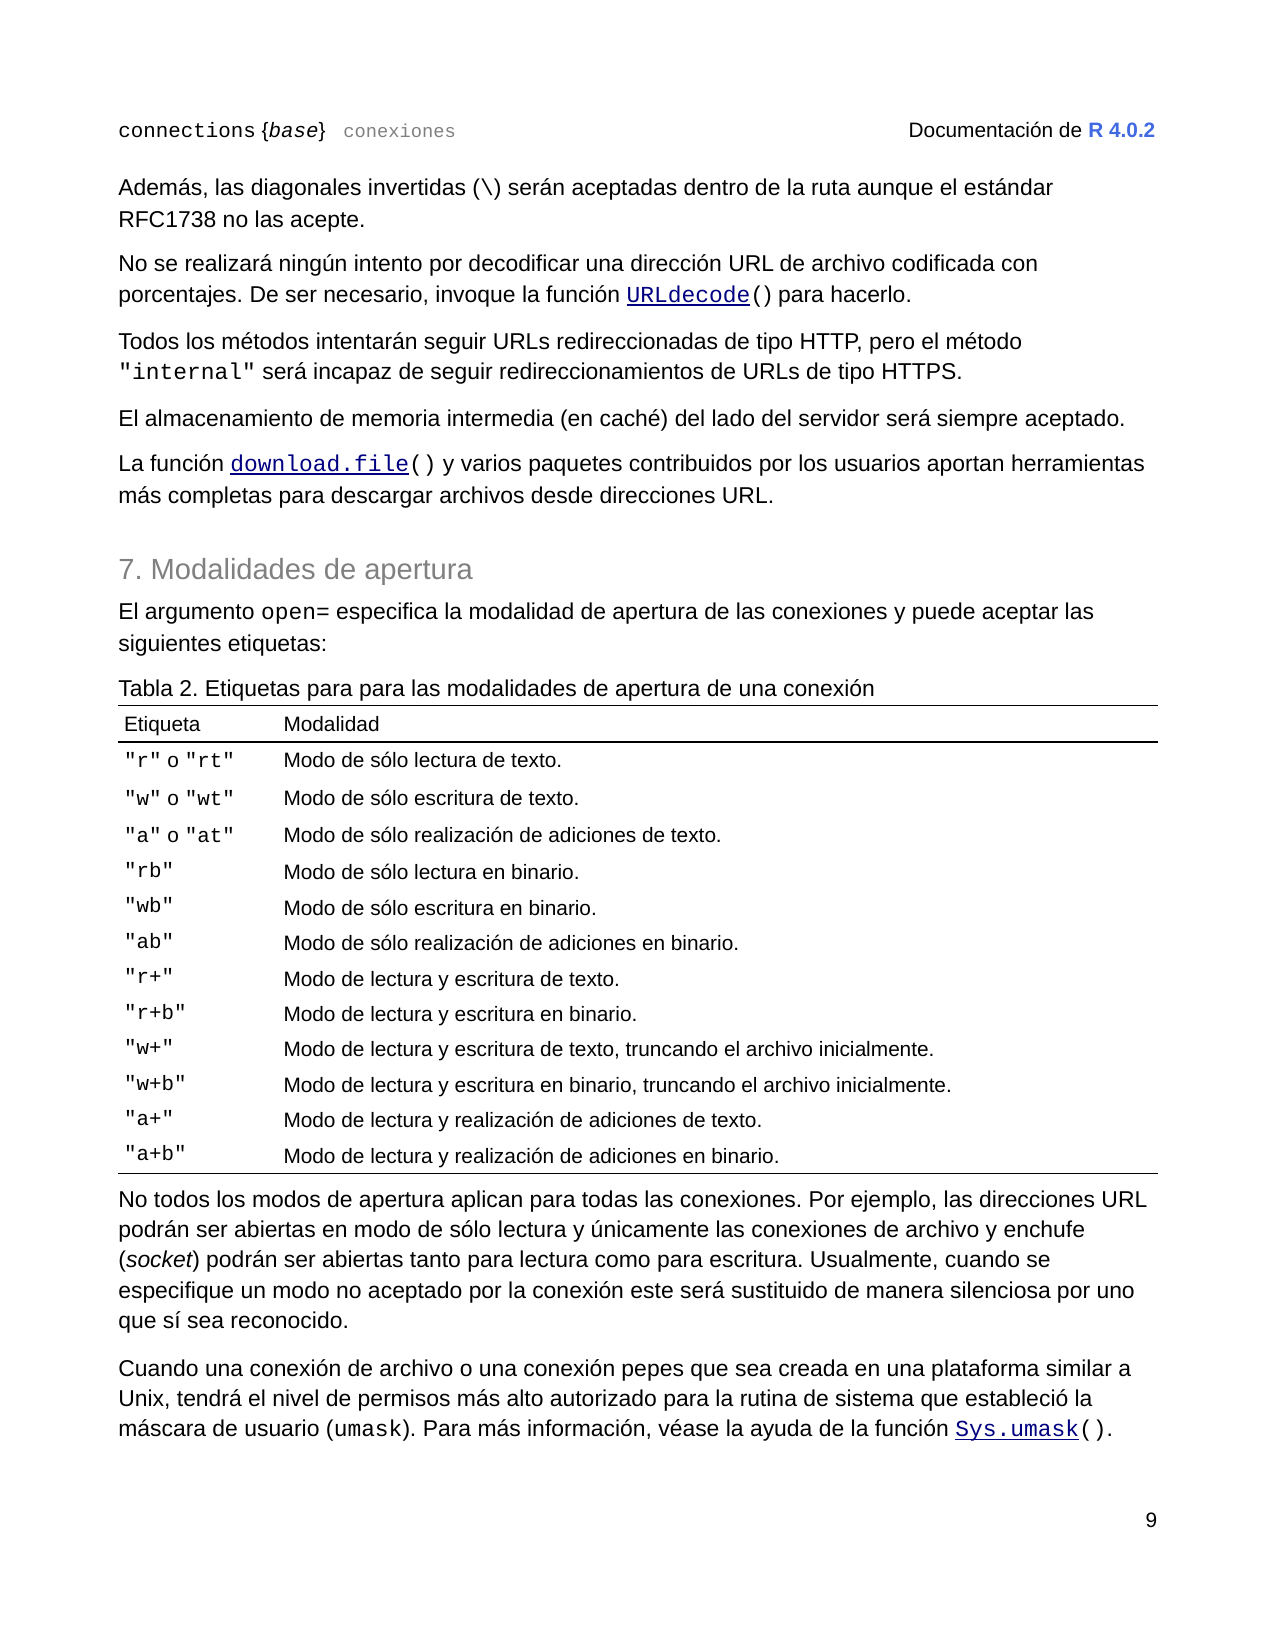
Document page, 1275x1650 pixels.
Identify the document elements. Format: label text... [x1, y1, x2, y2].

subtitle 7. Modalidades de apertura [118, 552, 1157, 585]
table_cell Modo de lectura y realización de adiciones en binario. [278, 1138, 1158, 1173]
table_cell "rb" [118, 854, 277, 890]
text Cuando una conexión de archivo o una conexión pepes que sea creada en una plataforma similar a Unix, tendrá el nivel de permisos más alto autorizado para la rutina de sistema que estableció la máscara de usuario (umask). Para más información, véase la ayuda de la función Sys.umask(). [118, 1355, 1157, 1444]
table_cell Modo de sólo lectura de texto. [278, 743, 1158, 780]
text El argumento open= especifica la modalidad de apertura de las conexiones y puede aceptar las siguientes etiquetas: [118, 598, 1157, 656]
table_cell Modo de lectura y escritura de texto, truncando el archivo inicialmente. [278, 1031, 1158, 1067]
table_cell "a" o "at" [118, 817, 277, 854]
table_cell "a+b" [118, 1138, 277, 1173]
text La función download.file() y varios paquetes contribuidos por los usuarios aportan herramientas más completas para descargar archivos desde direcciones URL. [118, 450, 1157, 508]
table_header Etiqueta [118, 706, 277, 741]
table_cell "a+" [118, 1102, 277, 1138]
table_cell "r" o "rt" [118, 743, 277, 780]
table_cell Modo de lectura y escritura de texto. [278, 961, 1158, 996]
table_cell "ab" [118, 925, 277, 961]
table_cell Modo de sólo realización de adiciones de texto. [278, 817, 1158, 854]
table_cell Modo de lectura y escritura en binario. [278, 996, 1158, 1031]
table_cell "r+b" [118, 996, 277, 1031]
table_cell Modo de lectura y escritura en binario, truncando el archivo inicialmente. [278, 1067, 1158, 1102]
table_header Modalidad [278, 706, 1158, 741]
table_cell "r+" [118, 961, 277, 996]
table_cell Modo de lectura y realización de adiciones de texto. [278, 1102, 1158, 1138]
text Además, las diagonales invertidas (\) serán aceptadas dentro de la ruta aunque el estándar RFC1738 no las acepte. [118, 173, 1157, 232]
table_cell "w+b" [118, 1067, 277, 1102]
table_cell Modo de sólo lectura en binario. [278, 854, 1158, 890]
text No se realizará ningún intento por decodificar una dirección URL de archivo codificada con porcentajes. De ser necesario, invoque la función URLdecode() para hacerlo. [118, 250, 1157, 309]
text Tabla 2. Etiquetas para para las modalidades de apertura de una conexión [118, 675, 1157, 701]
text Todos los métodos intentarán seguir URLs redireccionadas de tipo HTTP, pero el método "internal" será incapaz de seguir redireccionamientos de URLs de tipo HTTPS. [118, 328, 1157, 386]
text No todos los modos de apertura aplican para todas las conexiones. Por ejemplo, las direcciones URL podrán ser abiertas en modo de sólo lectura y únicamente las conexiones de archivo y enchufe (socket) podrán ser abiertas tanto para lectura como para escritura. Usualmente, cuando se especifique un modo no aceptado por la conexión este será sustituido de manera silenciosa por uno que sí sea reconocido. [118, 1186, 1157, 1333]
table_cell "wb" [118, 890, 277, 925]
table_cell Modo de sólo escritura de texto. [278, 780, 1158, 817]
table_cell "w" o "wt" [118, 780, 277, 817]
text El almacenamiento de memoria intermedia (en caché) del lado del servidor será siempre aceptado. [118, 405, 1157, 431]
table_cell Modo de sólo escritura en binario. [278, 890, 1158, 925]
table_cell Modo de sólo realización de adiciones en binario. [278, 925, 1158, 961]
table_cell "w+" [118, 1031, 277, 1067]
